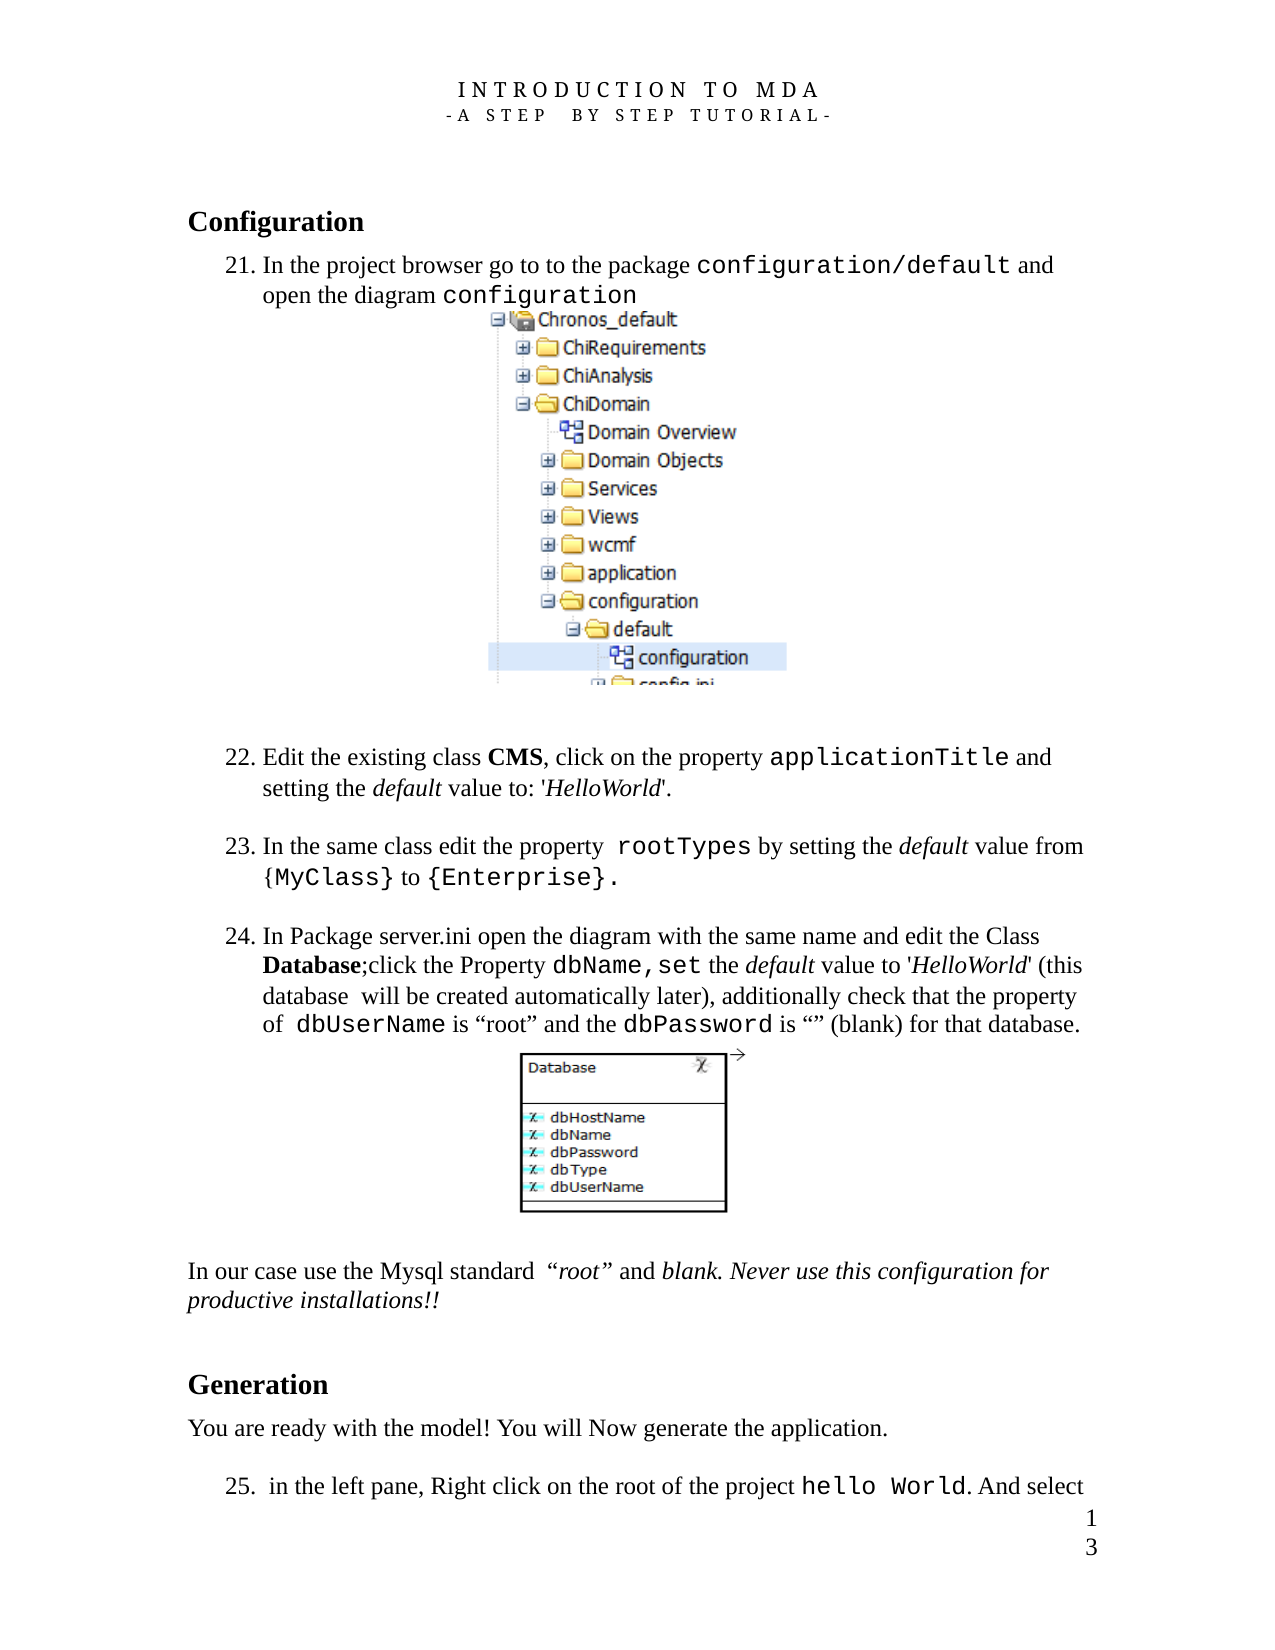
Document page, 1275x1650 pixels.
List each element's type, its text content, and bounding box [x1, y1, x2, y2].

list In Package server.ini open the diagram with the same name and edit the Class Database;click the Property dbName,set the default value to 'HelloWorld' (this database will be created automatically later), additionally check that the property of dbUserName is “root” and the dbPassword is “” (blank) for that database. [225, 921, 1087, 1040]
subtitle Configuration [187, 204, 1087, 237]
list Edit the existing class CMS, click on the property applicationTitle and setting the default value to: 'HelloWorld'. [225, 742, 1087, 831]
picture [497, 1040, 778, 1256]
text In our case use the Mysql standard “root” and blank. Never use this configuration for productive installations!! [187, 1040, 1087, 1342]
subtitle Generation [187, 1367, 1087, 1401]
list in the left pane, Right click on the root of the project hello World. And select [225, 1471, 1087, 1502]
text You are ready with the model! You will Now generate the application. [187, 1413, 1087, 1471]
picture [488, 311, 787, 685]
list In the same class edit the property rootTypes by setting the default value from {MyClass} to {Enterprise}. [225, 831, 1087, 921]
list In the project browser go to to the package configuration/default and open the diagram configuration [225, 250, 1087, 311]
list [225, 150, 1087, 179]
